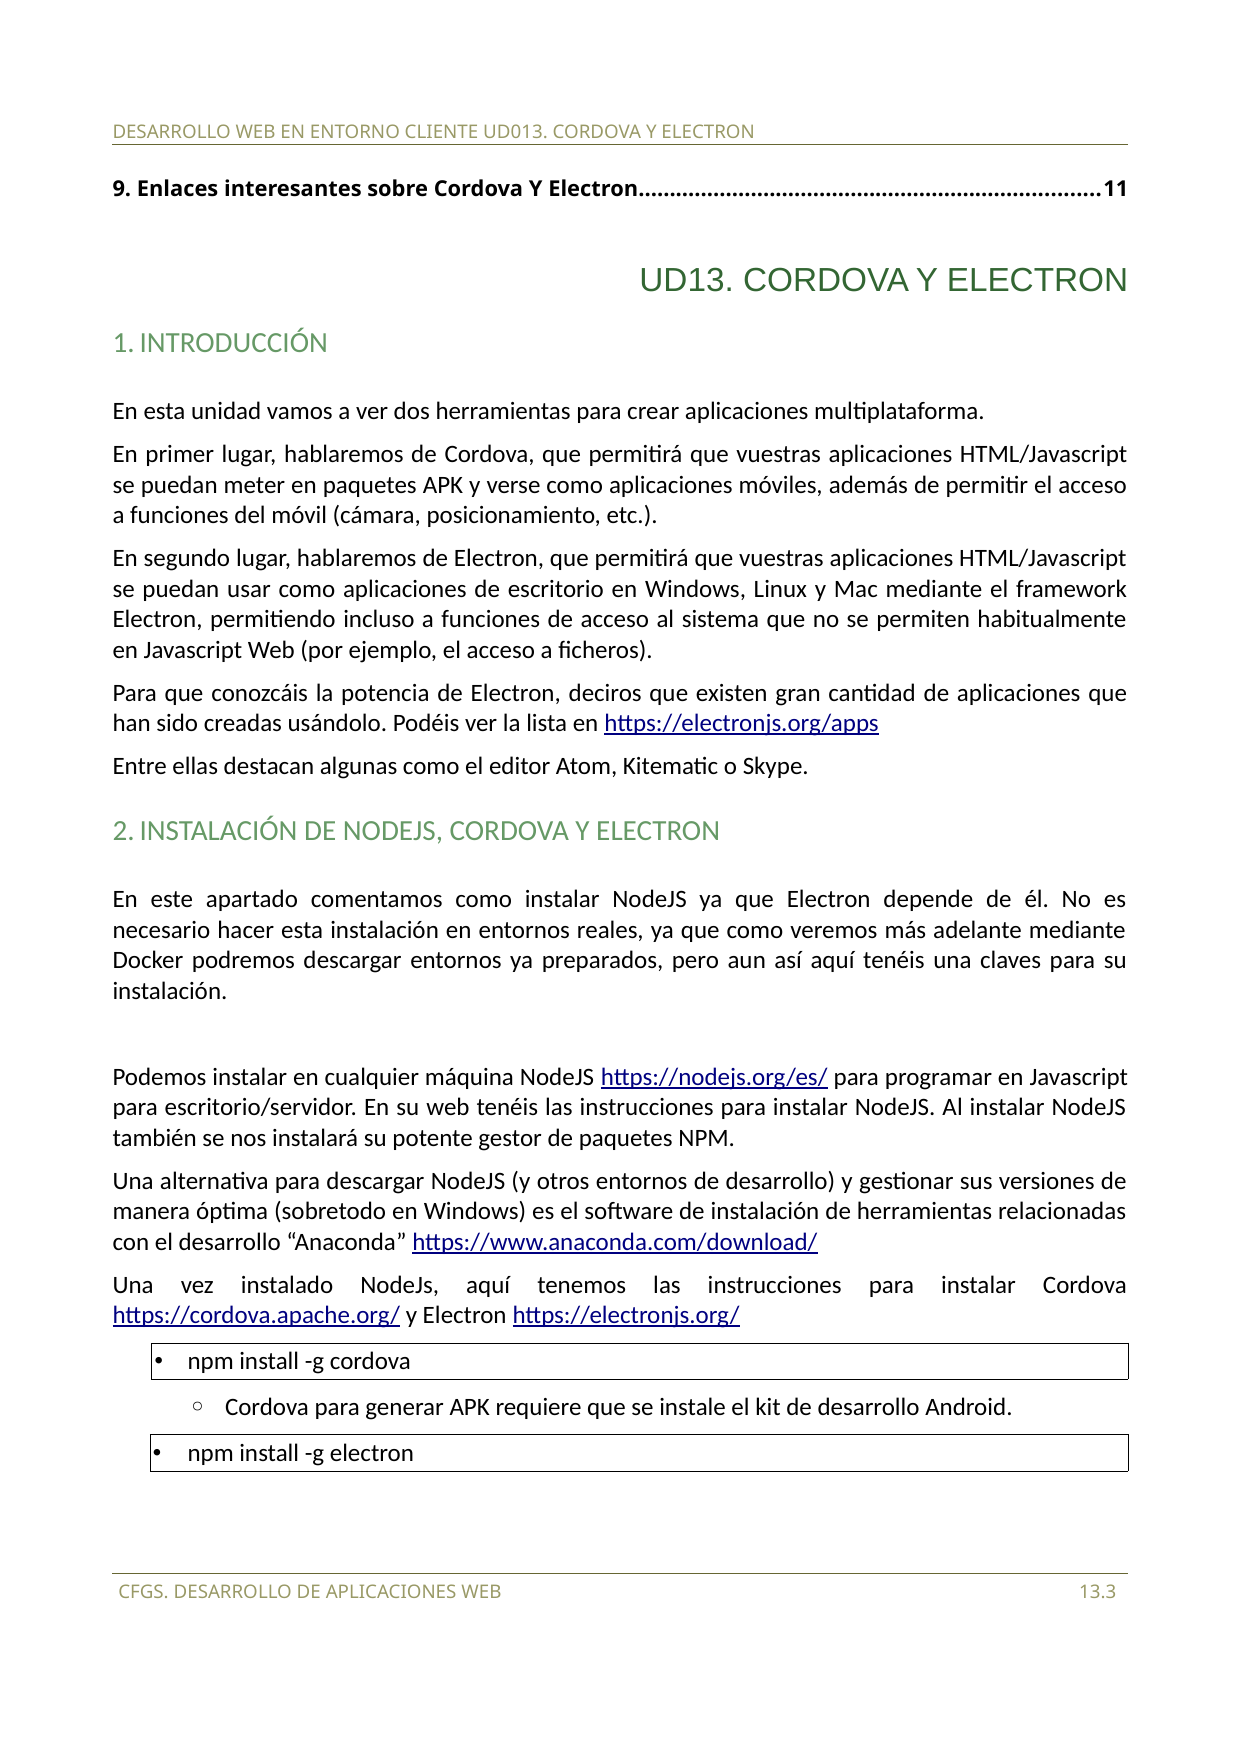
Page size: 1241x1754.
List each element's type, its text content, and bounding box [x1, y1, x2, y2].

text UD13. Cordova y Electron [112, 261, 1128, 299]
text Entre ellas destacan algunas como el editor Atom, Kitematic o Skype. [112, 750, 1128, 781]
list Cordova para generar APK requiere que se instale el kit de desarrollo Android. [187, 1391, 1128, 1422]
text Podemos instalar en cualquier máquina NodeJS https://nodejs.org/es/ para programar en Javascript para escritorio/servidor. En su web tenéis las instrucciones para instalar NodeJS. Al instalar NodeJS también se nos instalará su potente gestor de paquetes NPM. [112, 1061, 1128, 1153]
subtitle Introducción [112, 324, 1128, 359]
text En primer lugar, hablaremos de Cordova, que permitirá que vuestras aplicaciones HTML/Javascript se puedan meter en paquetes APK y verse como aplicaciones móviles, además de permitir el acceso a funciones del móvil (cámara, posicionamiento, etc.). [112, 438, 1128, 530]
text En segundo lugar, hablaremos de Electron, que permitirá que vuestras aplicaciones HTML/Javascript se puedan usar como aplicaciones de escritorio en Windows, Linux y Mac mediante el framework Electron, permitiendo incluso a funciones de acceso al sistema que no se permiten habitualmente en Javascript Web (por ejemplo, el acceso a ficheros). [112, 542, 1128, 664]
text Una vez instalado NodeJs, aquí tenemos las instrucciones para instalar Cordova https://cordova.apache.org/ y Electron https://electronjs.org/ [112, 1269, 1128, 1330]
text Para que conozcáis la potencia de Electron, deciros que existen gran cantidad de aplicaciones que han sido creadas usándolo. Podéis ver la lista en https://electronjs.org/apps [112, 677, 1128, 738]
subtitle Instalación de NodeJS, Cordova y Electron [112, 812, 1128, 848]
text En esta unidad vamos a ver dos herramientas para crear aplicaciones multiplataforma. [112, 395, 1128, 426]
list npm install -g cordova [152, 1344, 1128, 1379]
text En este apartado comentamos como instalar NodeJS ya que Electron depende de él. No es necesario hacer esta instalación en entornos reales, ya que como veremos más adelante mediante Docker podremos descargar entornos ya preparados, pero aun así aquí tenéis una claves para su instalación. [112, 884, 1128, 1006]
text 9. Enlaces interesantes sobre Cordova Y Electron 11 [112, 173, 1128, 203]
text Una alternativa para descargar NodeJS (y otros entornos de desarrollo) y gestionar sus versiones de manera óptima (sobretodo en Windows) es el software de instalación de herramientas relacionadas con el desarrollo “Anaconda” https://www.anaconda.com/download/ [112, 1165, 1128, 1257]
list npm install -g electron [151, 1435, 1128, 1471]
